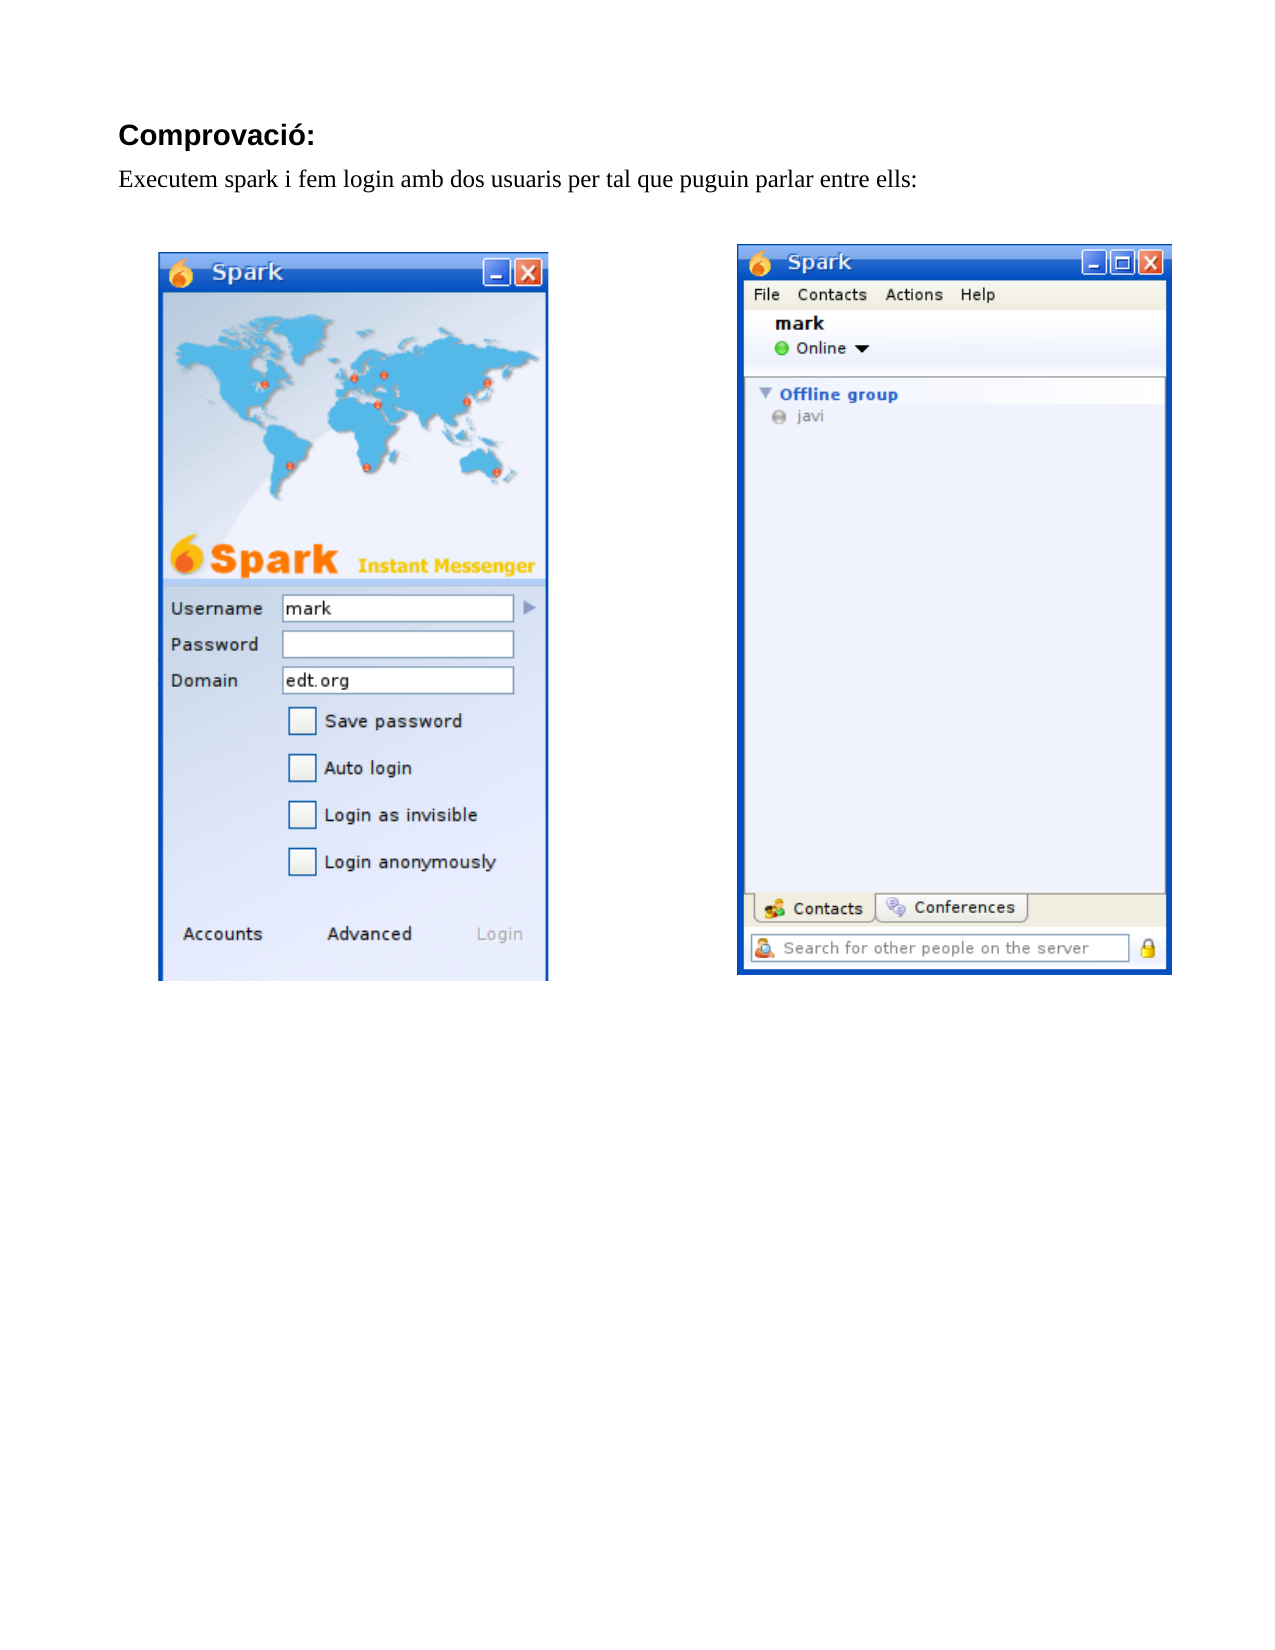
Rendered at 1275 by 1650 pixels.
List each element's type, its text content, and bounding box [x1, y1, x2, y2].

text Executem spark i fem login amb dos usuaris per tal que puguin parlar entre ells: [118, 164, 1157, 193]
picture [737, 244, 1172, 975]
subtitle Comprovació: [118, 118, 1157, 152]
picture [157, 252, 549, 981]
